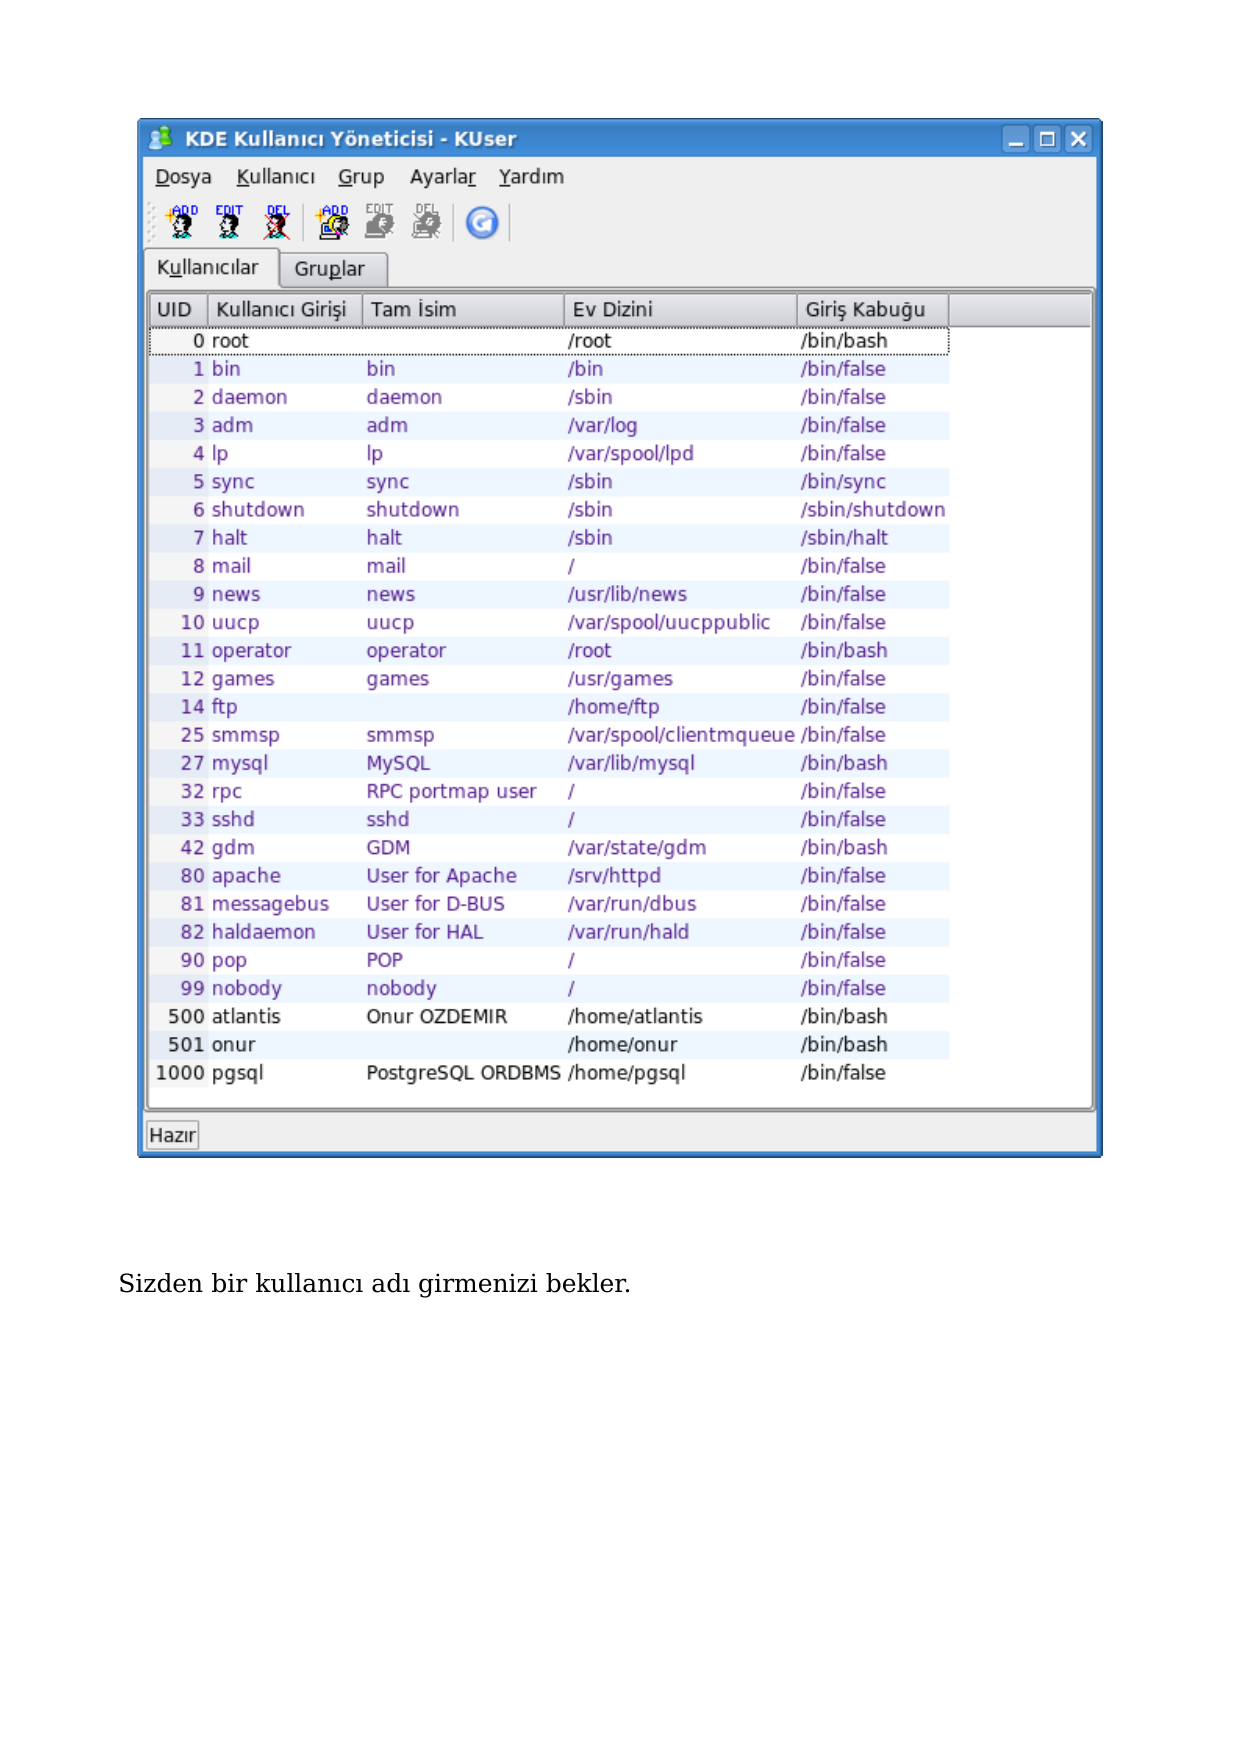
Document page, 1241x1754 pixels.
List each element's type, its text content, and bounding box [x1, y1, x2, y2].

picture [137, 118, 1103, 1158]
text Sizden bir kullanıcı adı girmenizi bekler. [118, 1241, 1122, 1299]
